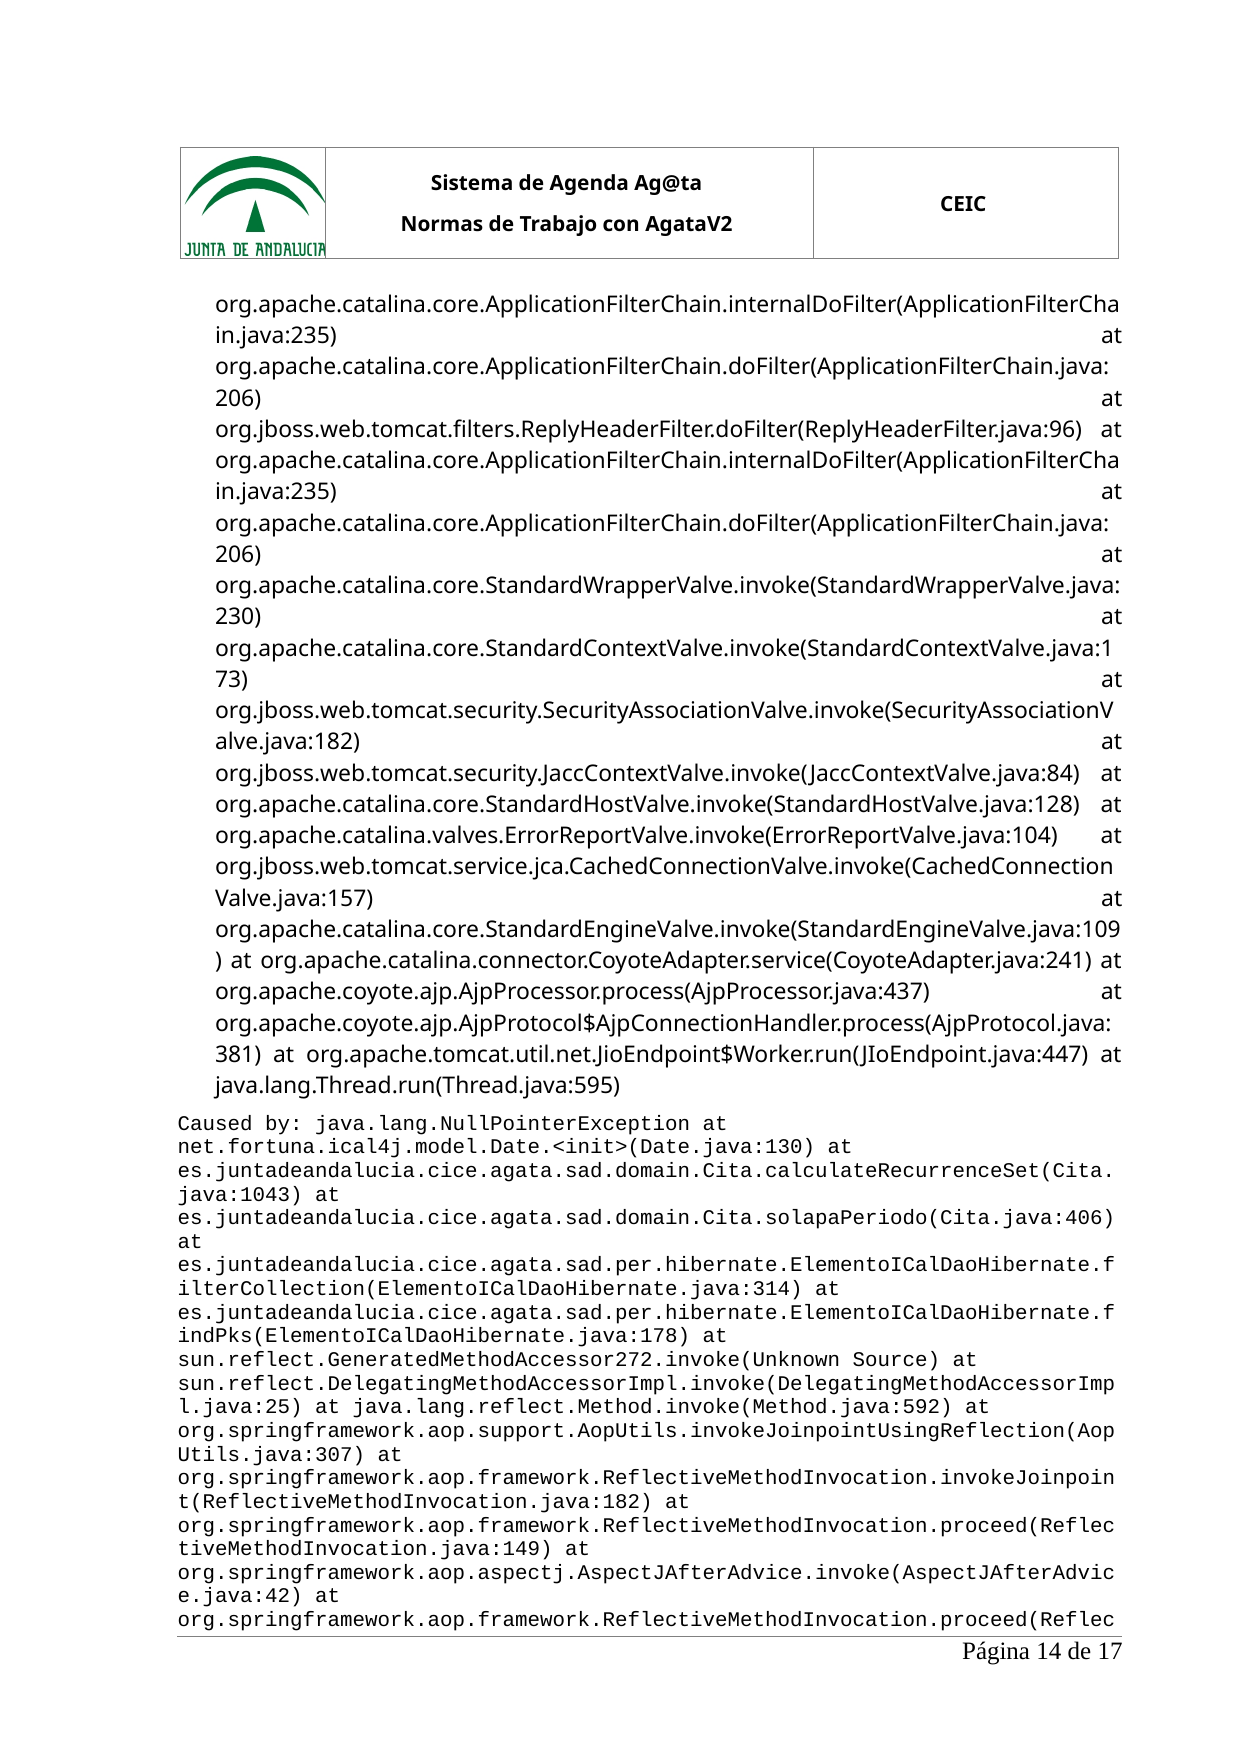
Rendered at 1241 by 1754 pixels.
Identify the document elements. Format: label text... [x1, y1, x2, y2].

picture [184, 156, 325, 256]
list org.apache.catalina.core.ApplicationFilterChain.internalDoFilter(ApplicationFilterChain.java:235) at org.apache.catalina.core.ApplicationFilterChain.doFilter(ApplicationFilterChain.java:206) at org.jboss.web.tomcat.filters.ReplyHeaderFilter.doFilter(ReplyHeaderFilter.java:96) at org.apache.catalina.core.ApplicationFilterChain.internalDoFilter(ApplicationFilterChain.java:235) at org.apache.catalina.core.ApplicationFilterChain.doFilter(ApplicationFilterChain.java:206) at org.apache.catalina.core.StandardWrapperValve.invoke(StandardWrapperValve.java:230) at org.apache.catalina.core.StandardContextValve.invoke(StandardContextValve.java:173) at org.jboss.web.tomcat.security.SecurityAssociationValve.invoke(SecurityAssociationValve.java:182) at org.jboss.web.tomcat.security.JaccContextValve.invoke(JaccContextValve.java:84) at org.apache.catalina.core.StandardHostValve.invoke(StandardHostValve.java:128) at org.apache.catalina.valves.ErrorReportValve.invoke(ErrorReportValve.java:104) at org.jboss.web.tomcat.service.jca.CachedConnectionValve.invoke(CachedConnectionValve.java:157) at org.apache.catalina.core.StandardEngineValve.invoke(StandardEngineValve.java:109) at org.apache.catalina.connector.CoyoteAdapter.service(CoyoteAdapter.java:241) at org.apache.coyote.ajp.AjpProcessor.process(AjpProcessor.java:437) at org.apache.coyote.ajp.AjpProtocol$AjpConnectionHandler.process(AjpProtocol.java:381) at org.apache.tomcat.util.net.JioEndpoint$Worker.run(JIoEndpoint.java:447) at java.lang.Thread.run(Thread.java:595) [177, 288, 1122, 1100]
text Caused by: java.lang.NullPointerException at net.fortuna.ical4j.model.Date.<init>(Date.java:130) at es.juntadeandalucia.cice.agata.sad.domain.Cita.calculateRecurrenceSet(Cita.java:1043) at es.juntadeandalucia.cice.agata.sad.domain.Cita.solapaPeriodo(Cita.java:406) at es.juntadeandalucia.cice.agata.sad.per.hibernate.ElementoICalDaoHibernate.filterCollection(ElementoICalDaoHibernate.java:314) at es.juntadeandalucia.cice.agata.sad.per.hibernate.ElementoICalDaoHibernate.findPks(ElementoICalDaoHibernate.java:178) at sun.reflect.GeneratedMethodAccessor272.invoke(Unknown Source) at sun.reflect.DelegatingMethodAccessorImpl.invoke(DelegatingMethodAccessorImpl.java:25) at java.lang.reflect.Method.invoke(Method.java:592) at org.springframework.aop.support.AopUtils.invokeJoinpointUsingReflection(AopUtils.java:307) at org.springframework.aop.framework.ReflectiveMethodInvocation.invokeJoinpoint(ReflectiveMethodInvocation.java:182) at org.springframework.aop.framework.ReflectiveMethodInvocation.proceed(ReflectiveMethodInvocation.java:149) at org.springframework.aop.aspectj.AspectJAfterAdvice.invoke(AspectJAfterAdvice.java:42) at org.springframework.aop.framework.ReflectiveMethodInvocation.proceed(Reflec [177, 1113, 1122, 1633]
